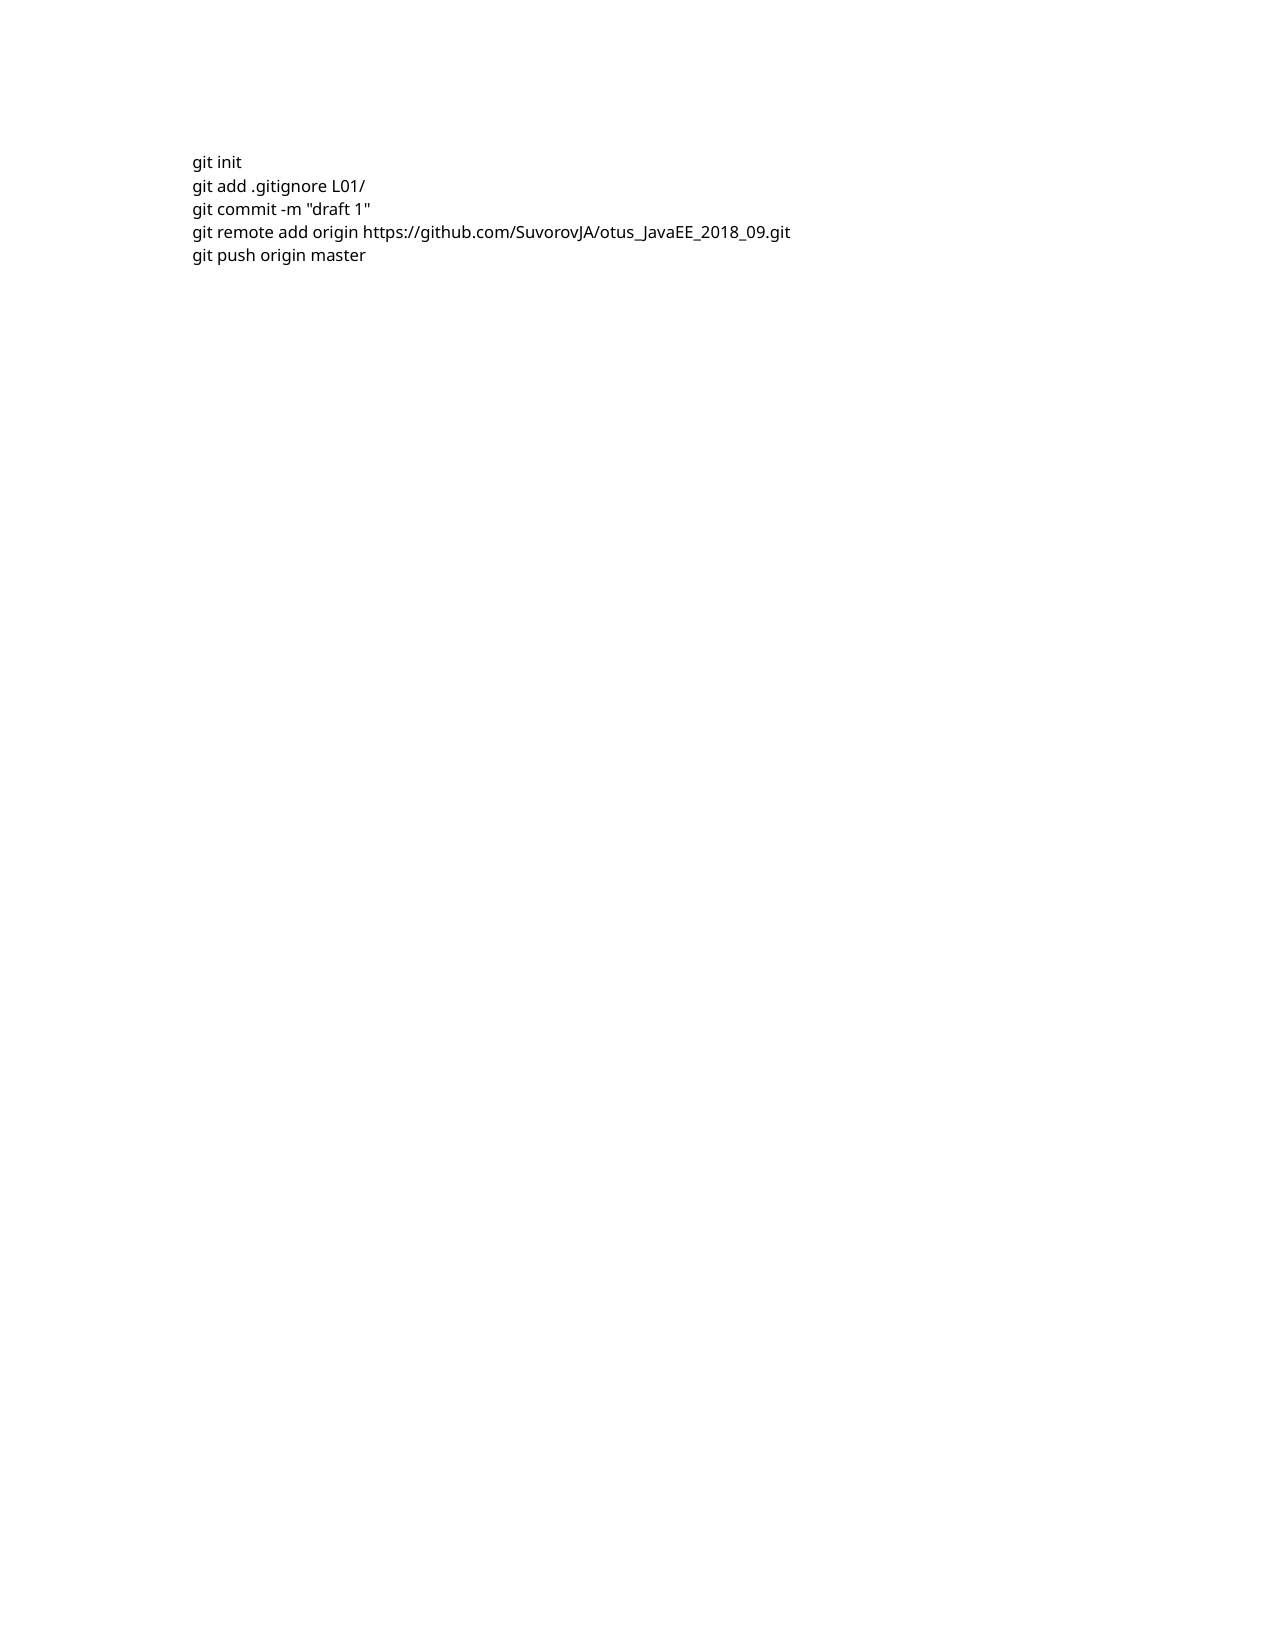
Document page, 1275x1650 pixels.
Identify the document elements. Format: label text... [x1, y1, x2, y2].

text git add .gitignore L01/ [118, 175, 1157, 198]
text git init [118, 118, 1157, 175]
text git remote add origin https://github.com/SuvorovJA/otus_JavaEE_2018_09.git [118, 220, 1157, 243]
text git push origin master [118, 243, 1157, 266]
text git commit -m "draft 1" [118, 198, 1157, 220]
